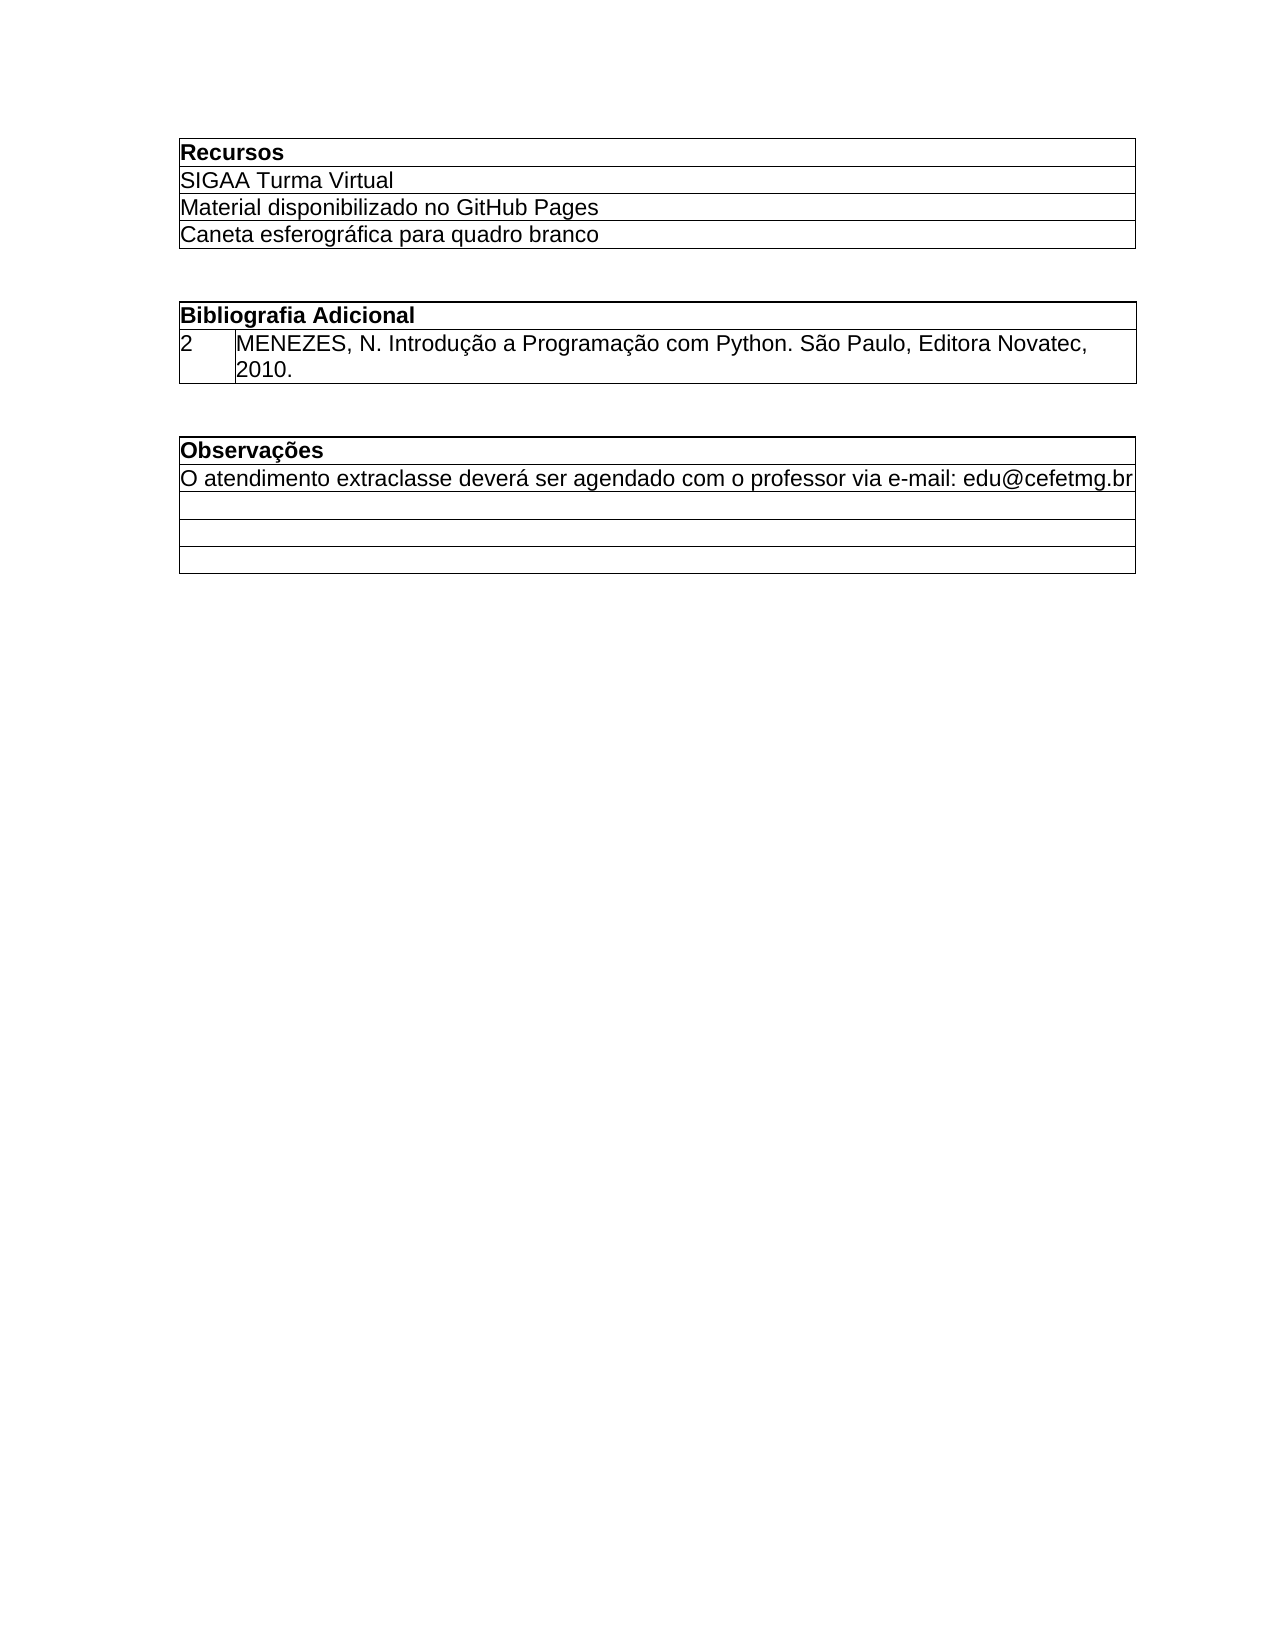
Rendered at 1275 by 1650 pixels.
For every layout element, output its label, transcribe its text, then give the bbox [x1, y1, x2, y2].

table_cell 2 [180, 330, 235, 383]
table_cell [180, 492, 1135, 518]
table_cell SIGAA Turma Virtual [180, 167, 1135, 193]
table_cell O atendimento extraclasse deverá ser agendado com o professor via e-mail: edu@cefetmg.br [180, 465, 1135, 491]
table_cell MENEZES, N. Introdução a Programação com Python. São Paulo, Editora Novatec, 2010. [236, 330, 1136, 383]
table_header Bibliografia Adicional [180, 303, 1136, 329]
table_cell Caneta esferográfica para quadro branco [180, 221, 1135, 248]
table_header Recursos [180, 139, 1135, 166]
table_header Observações [180, 438, 1135, 464]
table_cell Material disponibilizado no GitHub Pages [180, 194, 1135, 220]
table_cell [180, 547, 1135, 573]
table_cell [180, 520, 1135, 546]
